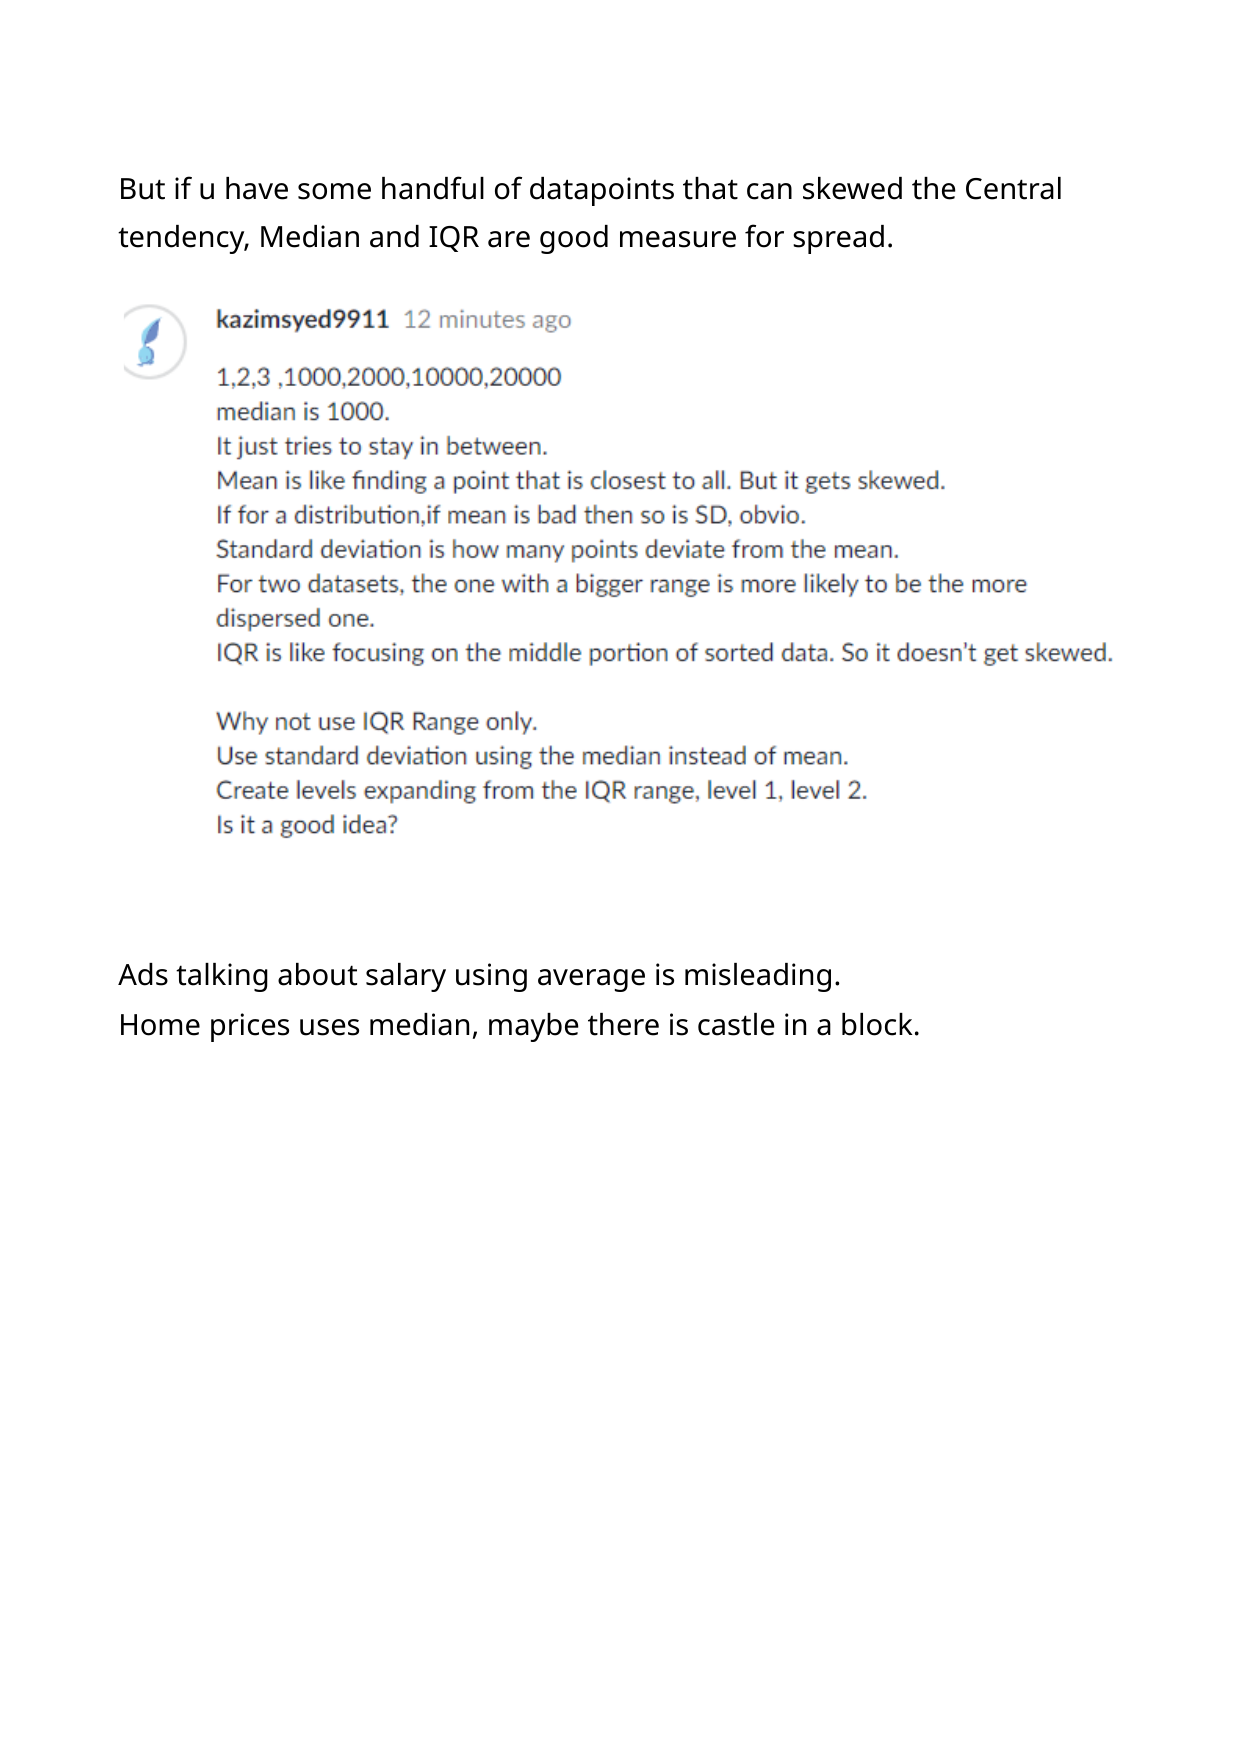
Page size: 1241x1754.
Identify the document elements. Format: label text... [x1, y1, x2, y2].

picture [123, 289, 1117, 846]
text Home prices uses median, maybe there is castle in a block. [118, 1005, 1122, 1044]
text But if u have some handful of datapoints that can skewed the Central tendency, Median and IQR are good measure for spread. [118, 168, 1122, 256]
text Ads talking about salary using average is misleading. [118, 954, 1122, 994]
